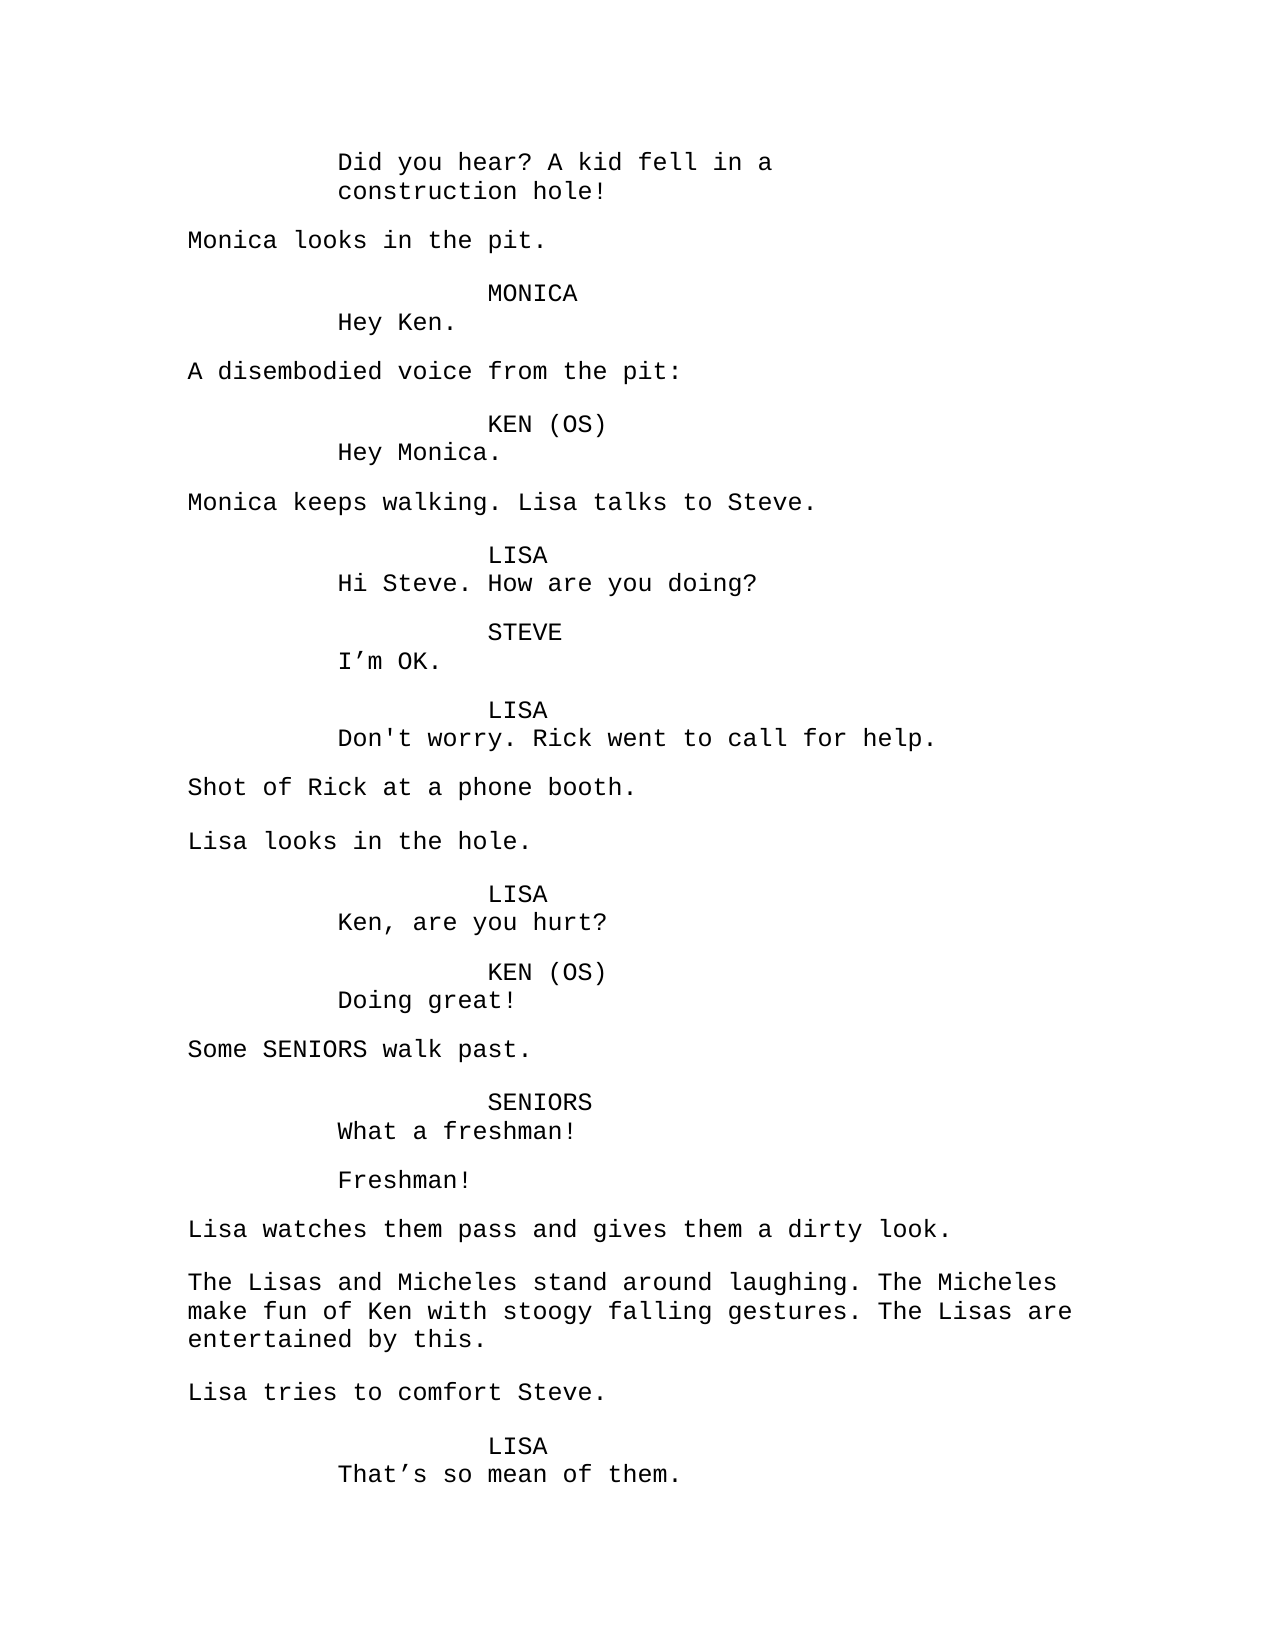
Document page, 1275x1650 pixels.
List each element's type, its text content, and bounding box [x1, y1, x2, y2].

text Freshman! [337, 1167, 937, 1196]
text Monica looks in the pit. [187, 227, 1087, 256]
text Lisa watches them pass and gives them a dirty look. [187, 1217, 1087, 1245]
text LISA [187, 697, 1087, 726]
text Doing great! [337, 987, 937, 1016]
text I’m OK. [337, 648, 937, 677]
text Lisa tries to comfort Steve. [187, 1380, 1087, 1408]
text Some SENIORS walk past. [187, 1037, 1087, 1065]
text Hey Ken. [337, 309, 937, 337]
text A disembodied voice from the pit: [187, 358, 1087, 387]
text LISA [187, 1433, 1087, 1462]
text MONICA [187, 281, 1087, 309]
text LISA [187, 542, 1087, 571]
text KEN (OS) [187, 412, 1087, 440]
text STEVE [187, 620, 1087, 648]
text Ken, are you hurt? [337, 910, 937, 938]
text The Lisas and Micheles stand around laughing. The Micheles make fun of Ken with stoogy falling gestures. The Lisas are entertained by this. [187, 1270, 1087, 1355]
text Don't worry. Rick went to call for help. [337, 726, 937, 754]
text Monica keeps walking. Lisa talks to Steve. [187, 489, 1087, 517]
text Shot of Rick at a phone booth. [187, 775, 1087, 803]
text That’s so mean of them. [337, 1462, 937, 1490]
text Did you hear? A kid fell in a construction hole! [337, 150, 937, 207]
text Hi Steve. How are you doing? [337, 571, 937, 599]
text Lisa looks in the hole. [187, 828, 1087, 857]
text What a freshman! [337, 1118, 937, 1147]
text LISA [187, 882, 1087, 910]
text KEN (OS) [187, 959, 1087, 987]
text SENIORS [187, 1090, 1087, 1118]
text Hey Monica. [337, 440, 937, 468]
